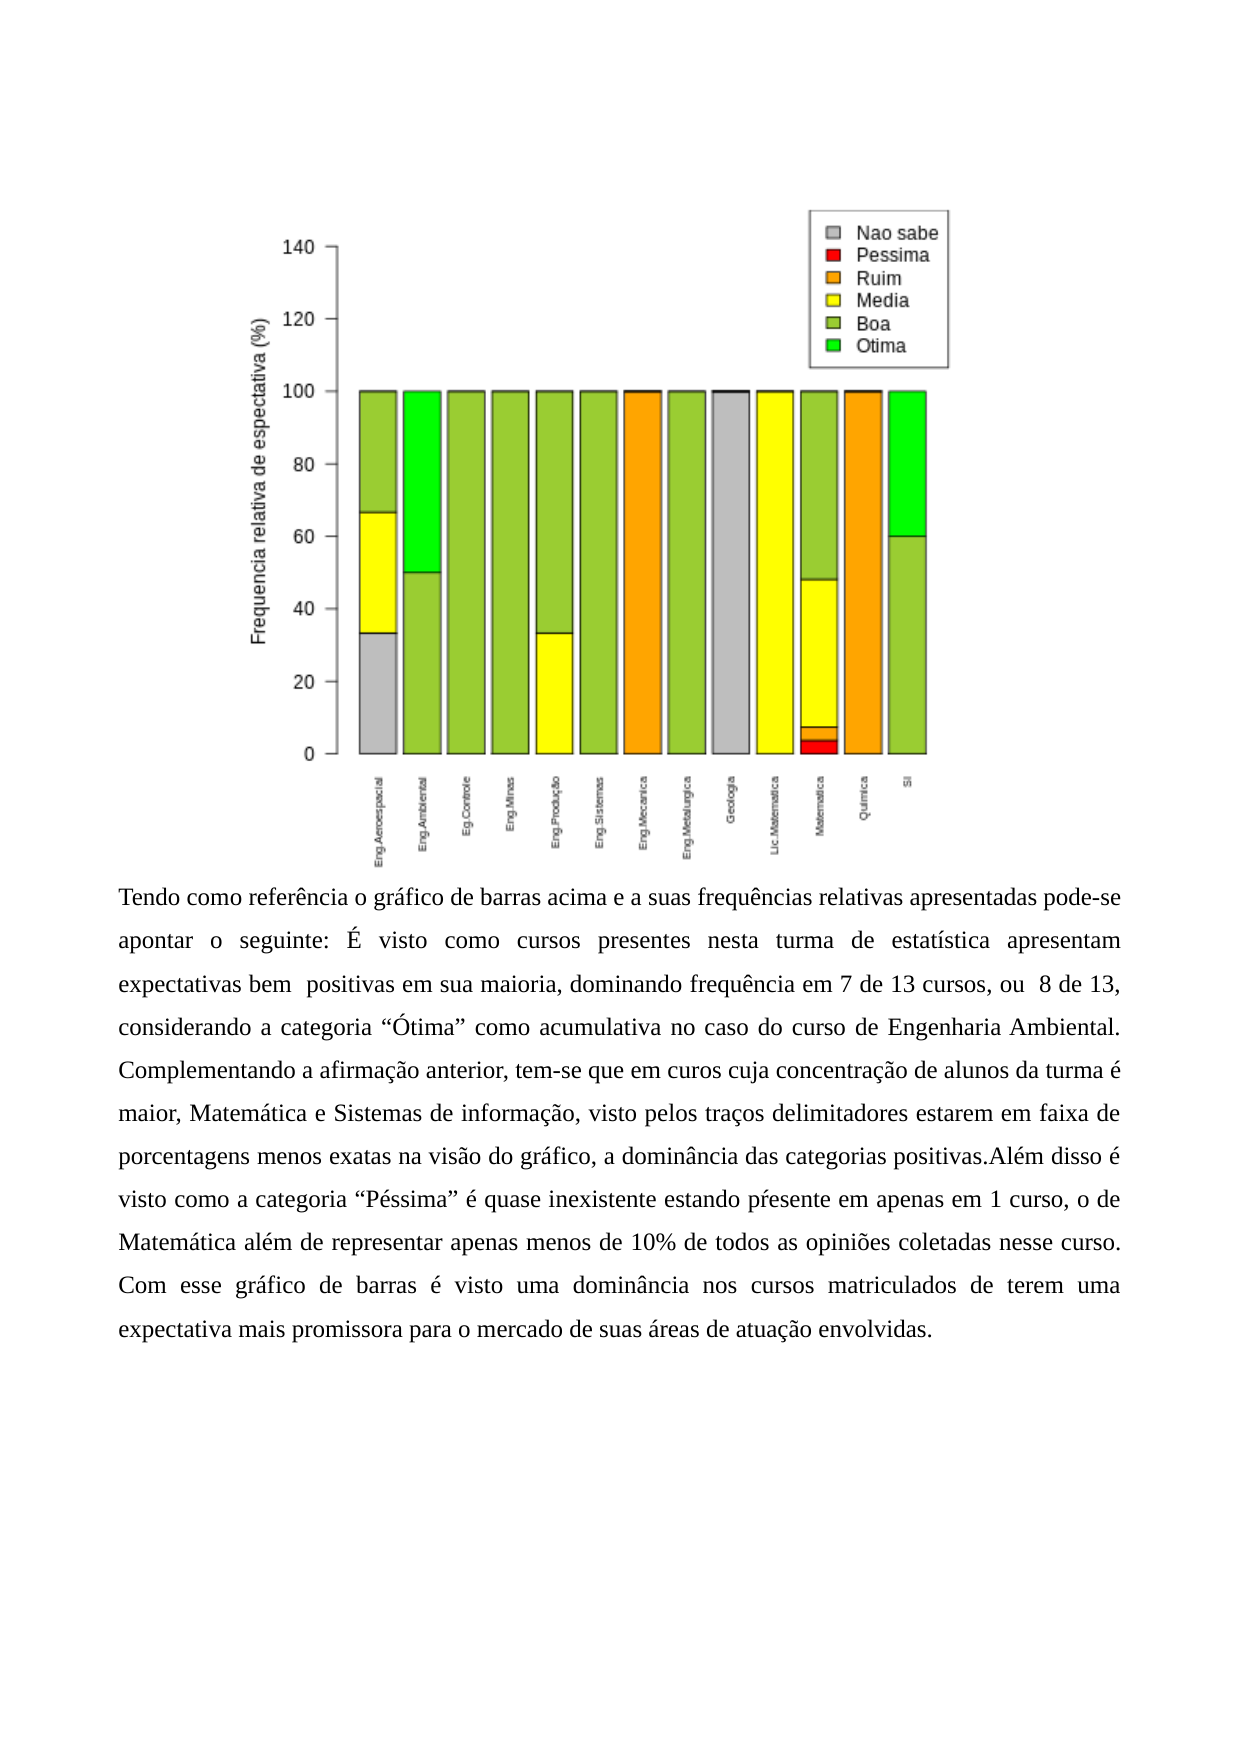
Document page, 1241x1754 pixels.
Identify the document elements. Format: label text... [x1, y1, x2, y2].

picture [245, 118, 995, 869]
text Tendo como referência o gráfico de barras acima e a suas frequências relativas apresentadas pode-se apontar o seguinte: É visto como cursos presentes nesta turma de estatística apresentam expectativas bem positivas em sua maioria, dominando frequência em 7 de 13 cursos, ou 8 de 13, considerando a categoria “Ótima” como acumulativa no caso do curso de Engenharia Ambiental. Complementando a afirmação anterior, tem-se que em curos cuja concentração de alunos da turma é maior, Matemática e Sistemas de informação, visto pelos traços delimitadores estarem em faixa de porcentagens menos exatas na visão do gráfico, a dominância das categorias positivas.Além disso é visto como a categoria “Péssima” é quase inexistente estando pŕesente em apenas em 1 curso, o de Matemática além de representar apenas menos de 10% de todos as opiniões coletadas nesse curso. Com esse gráfico de barras é visto uma dominância nos cursos matriculados de terem uma expectativa mais promissora para o mercado de suas áreas de atuação envolvidas. [118, 118, 1122, 1342]
